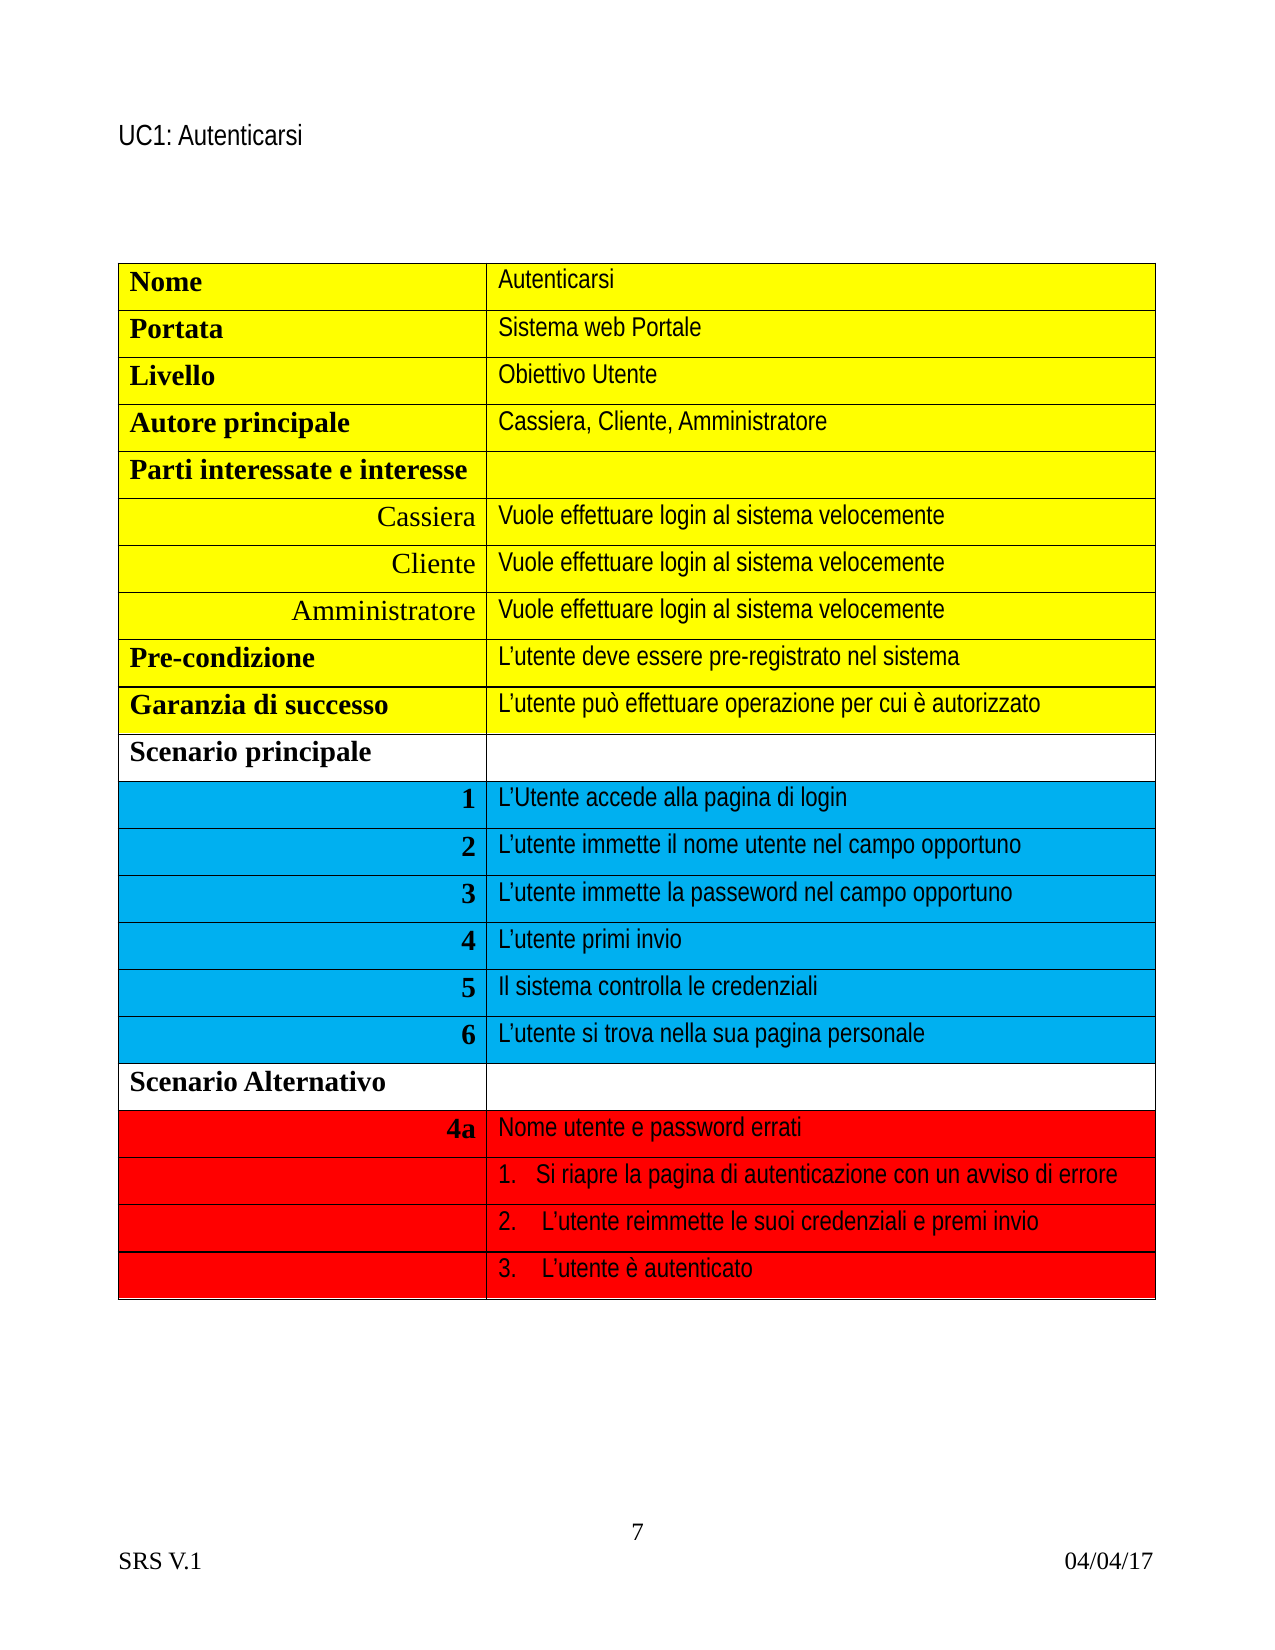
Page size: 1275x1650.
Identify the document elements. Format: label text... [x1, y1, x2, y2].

table_header Autenticarsi [487, 264, 1155, 310]
subtitle UC1: Autenticarsi [118, 118, 1157, 152]
table_cell Scenario principale [119, 735, 486, 781]
table_cell 4 [119, 923, 486, 969]
table_cell 5 [119, 970, 486, 1016]
table_cell Scenario Alternativo [119, 1064, 486, 1110]
table_cell L’utente immette la passeword nel campo opportuno [487, 876, 1155, 922]
table_cell Amministratore [119, 593, 486, 639]
table_cell Vuole effettuare login al sistema velocemente [487, 546, 1155, 592]
table_cell Nome utente e password errati [487, 1111, 1155, 1157]
table_cell L’utente può effettuare operazione per cui è autorizzato [487, 688, 1155, 733]
table_cell Cassiera [119, 499, 486, 545]
table_cell 6 [119, 1017, 486, 1063]
table_cell Cassiera, Cliente, Amministratore [487, 405, 1155, 451]
table_cell Pre-condizione [119, 640, 486, 686]
table_cell [119, 1253, 486, 1298]
table_cell Portata [119, 311, 486, 357]
table_cell L’utente primi invio [487, 923, 1155, 969]
table_cell 3 [119, 876, 486, 922]
table_cell L’utente è autenticato [487, 1253, 1155, 1298]
table_cell L’utente deve essere pre-registrato nel sistema [487, 640, 1155, 686]
table_cell Sistema web Portale [487, 311, 1155, 357]
table_cell Obiettivo Utente [487, 358, 1155, 404]
table_cell [487, 452, 1155, 498]
table_cell Vuole effettuare login al sistema velocemente [487, 593, 1155, 639]
table_cell [119, 1205, 486, 1251]
table_cell 2 [119, 829, 486, 875]
table_cell Si riapre la pagina di autenticazione con un avviso di errore [487, 1158, 1155, 1204]
table_cell L’utente si trova nella sua pagina personale [487, 1017, 1155, 1063]
table_cell 1 [119, 782, 486, 828]
table_cell Il sistema controlla le credenziali [487, 970, 1155, 1016]
table_cell L’utente immette il nome utente nel campo opportuno [487, 829, 1155, 875]
table_cell Livello [119, 358, 486, 404]
table_cell [119, 1158, 486, 1204]
table_cell Garanzia di successo [119, 688, 486, 733]
table_cell [487, 1064, 1155, 1110]
table_cell Cliente [119, 546, 486, 592]
table_cell Parti interessate e interesse [119, 452, 486, 498]
table_cell L’utente reimmette le suoi credenziali e premi invio [487, 1205, 1155, 1251]
table_cell Vuole effettuare login al sistema velocemente [487, 499, 1155, 545]
table_cell L’Utente accede alla pagina di login [487, 782, 1155, 828]
table_cell Autore principale [119, 405, 486, 451]
table_cell [487, 735, 1155, 781]
table_header Nome [119, 264, 486, 310]
table_cell 4a [119, 1111, 486, 1157]
